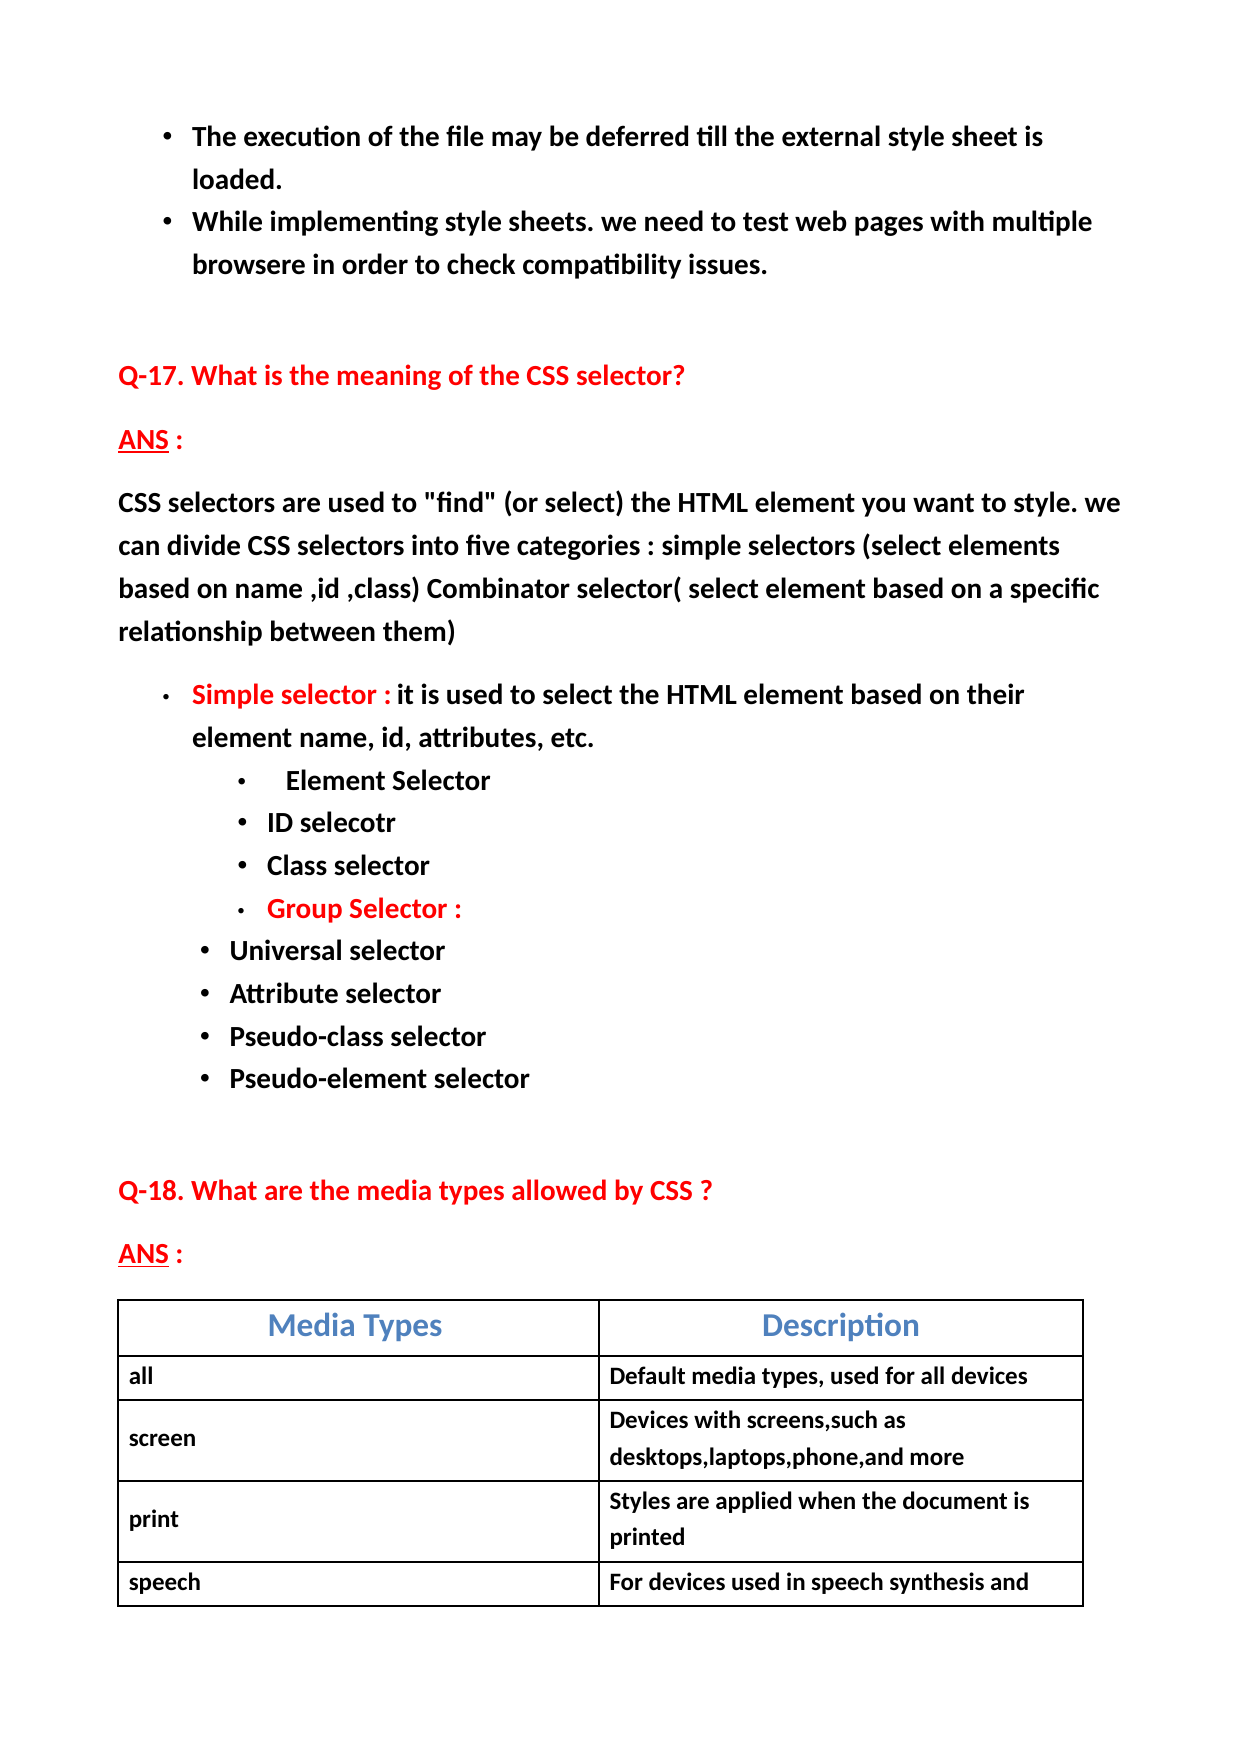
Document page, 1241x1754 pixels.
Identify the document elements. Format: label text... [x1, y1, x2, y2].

list Simple selector : it is used to select the HTML element based on their element name, id, attributes, etc. [162, 676, 1122, 754]
list Group Selector : [237, 890, 1122, 925]
table_cell For devices used in speech synthesis and [600, 1563, 1082, 1605]
text Q-18. What are the media types allowed by CSS ? [118, 1172, 1122, 1207]
list Universal selector [200, 932, 1122, 968]
text ANS : [118, 421, 1122, 457]
table_header Media Types [119, 1301, 598, 1355]
list ID selecotr [237, 804, 1122, 840]
list Element Selector [237, 762, 1122, 797]
table_cell speech [119, 1563, 598, 1605]
table_cell all [119, 1357, 598, 1399]
list Class selector [237, 847, 1122, 883]
table_cell Default media types, used for all devices [600, 1357, 1082, 1399]
table_cell Devices with screens,such as desktops,laptops,phone,and more [600, 1401, 1082, 1480]
list Attribute selector [200, 975, 1122, 1011]
text ANS : [118, 1235, 1122, 1271]
table_header Description [600, 1301, 1082, 1355]
list While implementing style sheets. we need to test web pages with multiple browsere in order to check compatibility issues. [162, 203, 1122, 282]
table_cell print [119, 1482, 598, 1561]
table_cell screen [119, 1401, 598, 1480]
text Q-17. What is the meaning of the CSS selector? [118, 357, 1122, 393]
table_cell Styles are applied when the document is printed [600, 1482, 1082, 1561]
text CSS selectors are used to "find" (or select) the HTML element you want to style. we can divide CSS selectors into five categories : simple selectors (select elements based on name ,id ,class) Combinator selector( select element based on a specific relationship between them) [118, 484, 1122, 648]
list Pseudo-element selector [200, 1061, 1122, 1096]
list Pseudo-class selector [200, 1018, 1122, 1053]
list The execution of the file may be deferred till the external style sheet is loaded. [162, 118, 1122, 196]
